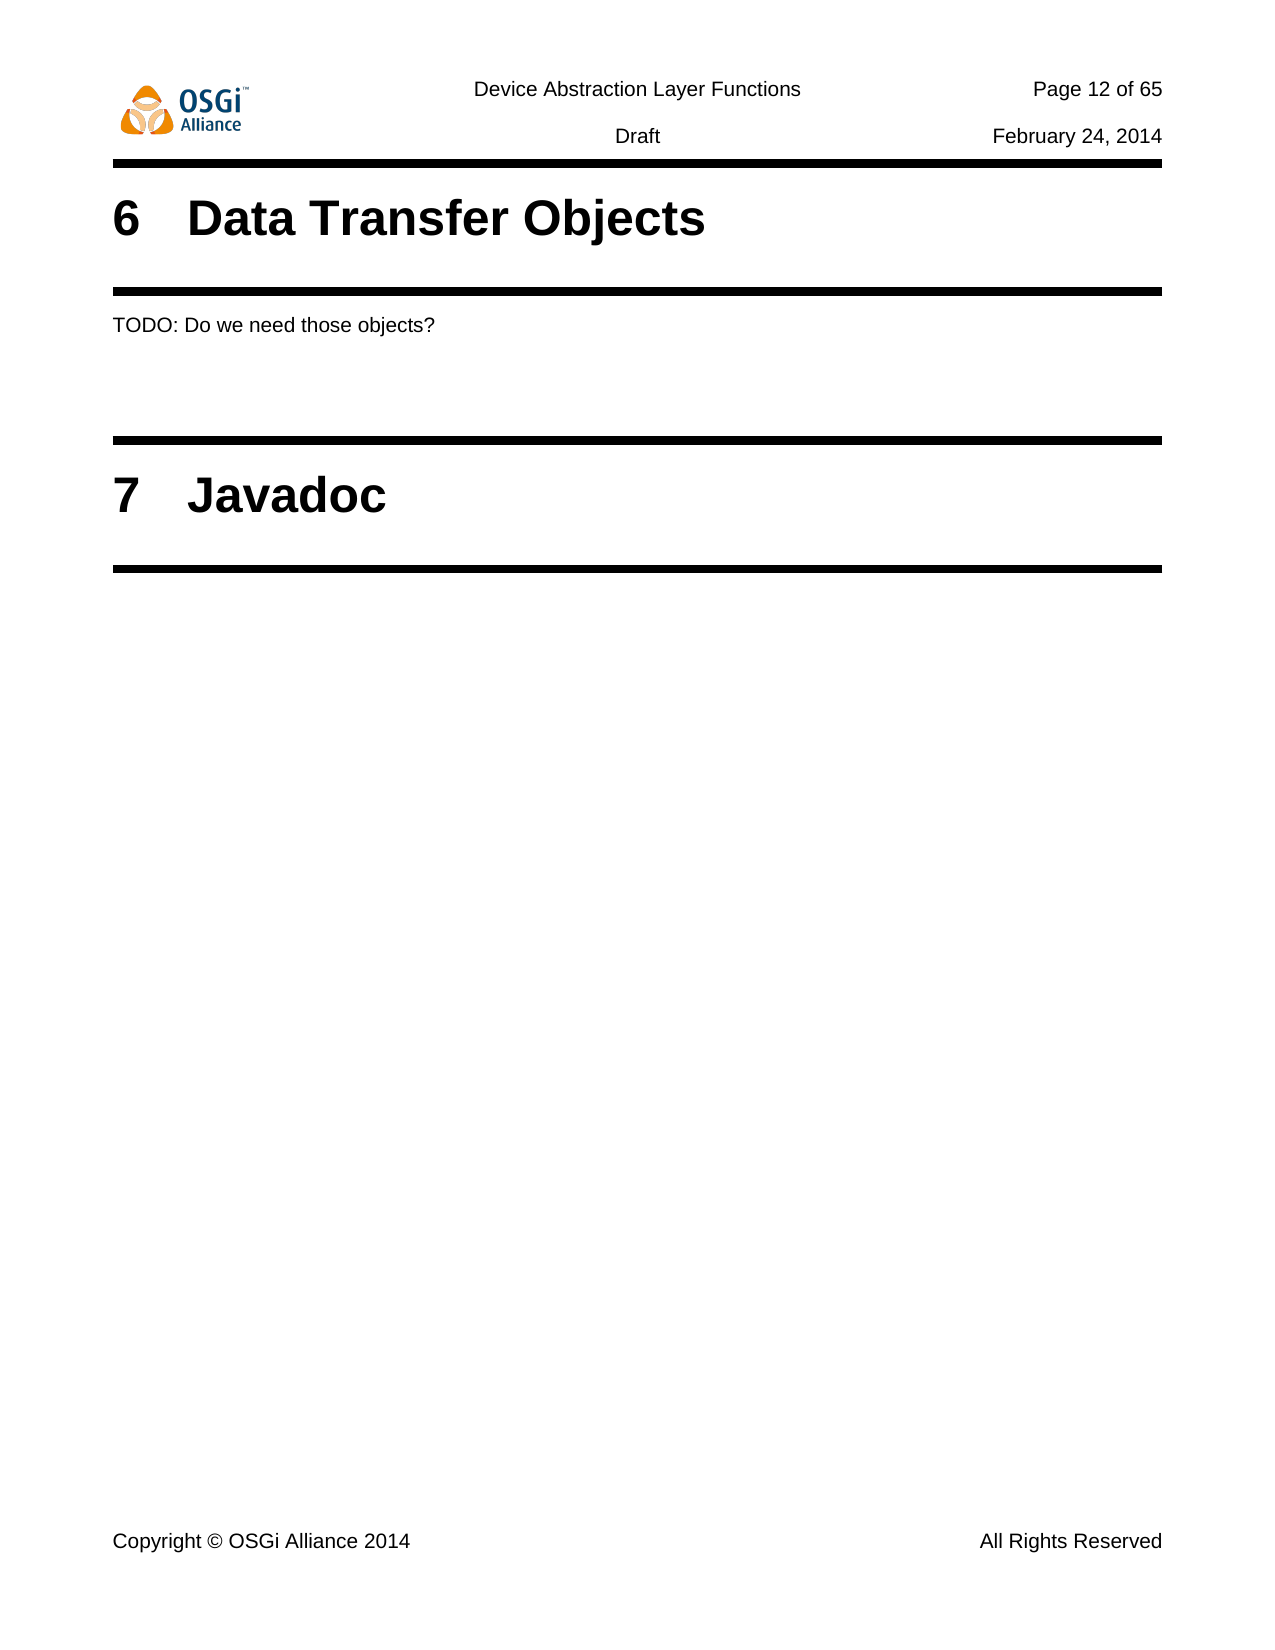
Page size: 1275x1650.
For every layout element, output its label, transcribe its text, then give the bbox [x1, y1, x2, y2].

subtitle Javadoc [112, 437, 1162, 573]
text TODO: Do we need those objects? [112, 312, 1162, 336]
picture [113, 78, 257, 142]
subtitle Data Transfer Objects [112, 160, 1162, 296]
